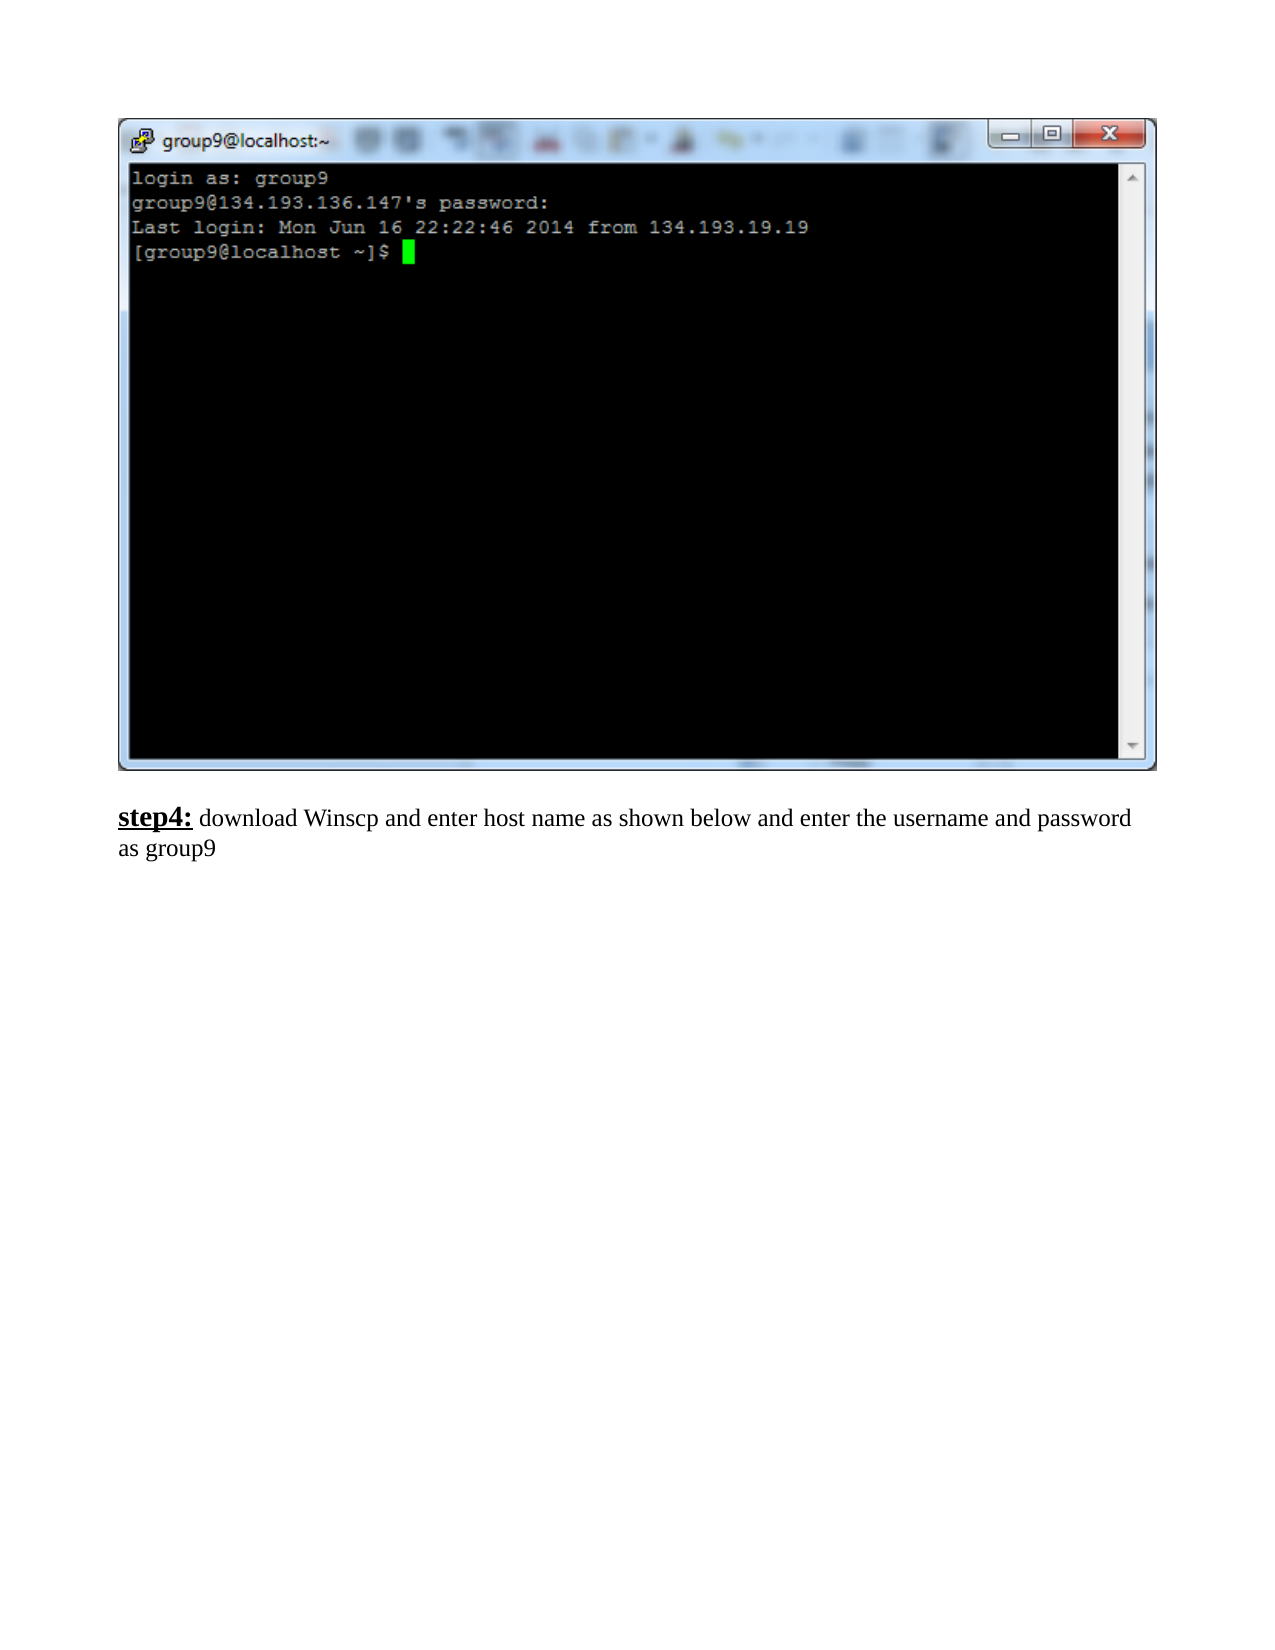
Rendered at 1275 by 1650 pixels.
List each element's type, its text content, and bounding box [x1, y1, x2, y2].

text step4: download Winscp and enter host name as shown below and enter the username and password as group9 [118, 799, 1157, 862]
picture [118, 118, 1157, 771]
